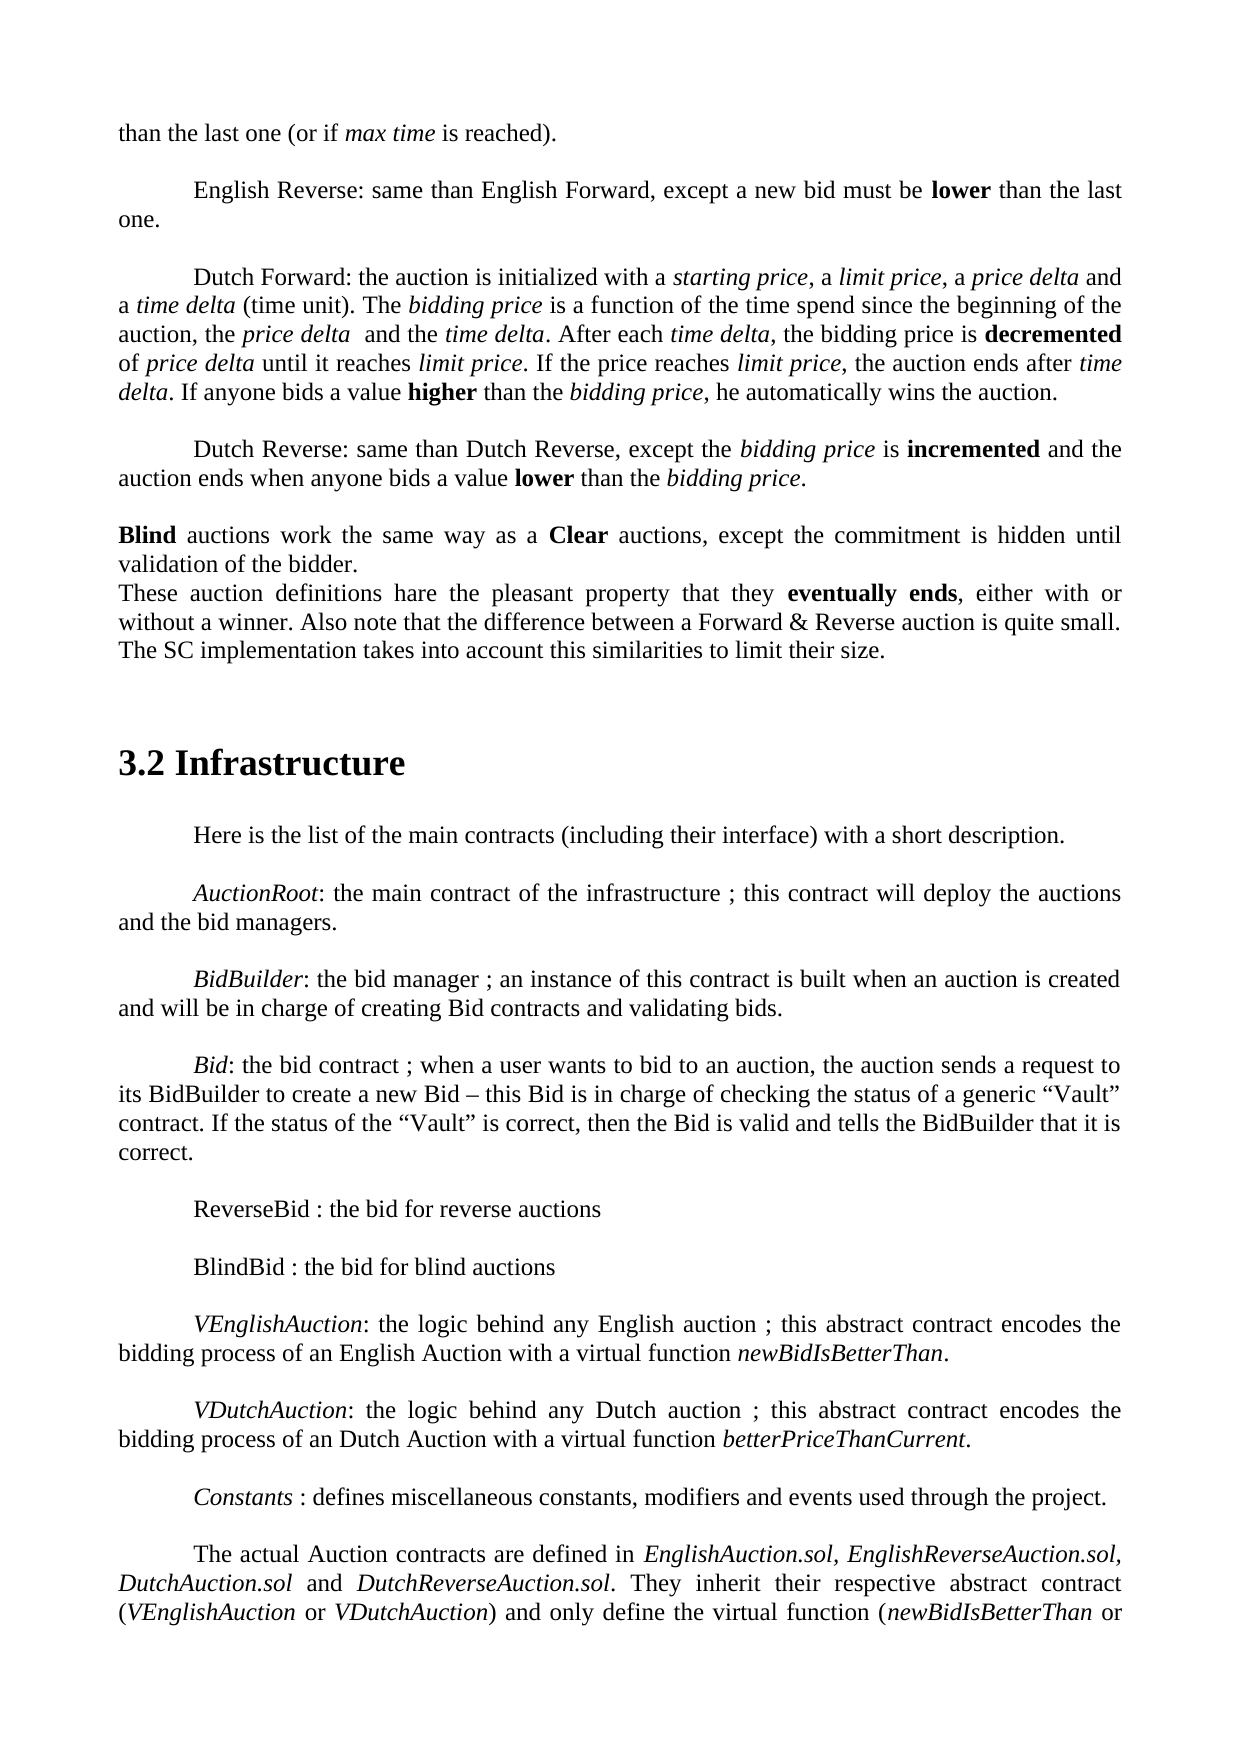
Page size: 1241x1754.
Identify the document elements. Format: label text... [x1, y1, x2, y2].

list Dutch Forward: the auction is initialized with a starting price, a limit price, a price delta and a time delta (time unit). The bidding price is a function of the time spend since the beginning of the auction, the price delta and the time delta. After each time delta, the bidding price is decremented of price delta until it reaches limit price. If the price reaches limit price, the auction ends after time delta. If anyone bids a value higher than the bidding price, he automatically wins the auction. [118, 262, 1122, 406]
text These auction definitions hare the pleasant property that they eventually ends, either with or without a winner. Also note that the difference between a Forward & Reverse auction is quite small. The SC implementation takes into account this similarities to limit their size. [118, 578, 1122, 664]
list BidBuilder: the bid manager ; an instance of this contract is built when an auction is created and will be in charge of creating Bid contracts and validating bids. [118, 964, 1122, 1022]
list VEnglishAuction: the logic behind any English auction ; this abstract contract encodes the bidding process of an English Auction with a virtual function newBidIsBetterThan. [118, 1309, 1122, 1367]
list Bid: the bid contract ; when a user wants to bid to an auction, the auction sends a request to its BidBuilder to create a new Bid – this Bid is in charge of checking the status of a generic “Vault” contract. If the status of the “Vault” is correct, then the Bid is valid and tells the BidBuilder that it is correct. [118, 1050, 1122, 1165]
list BlindBid : the bid for blind auctions [118, 1252, 1122, 1280]
list AuctionRoot: the main contract of the infrastructure ; this contract will deploy the auctions and the bid managers. [118, 878, 1122, 935]
list than the last one (or if max time is reached). [118, 118, 1122, 147]
list ReverseBid : the bid for reverse auctions [118, 1194, 1122, 1223]
list English Reverse: same than English Forward, except a new bid must be lower than the last one. [118, 176, 1122, 233]
text The actual Auction contracts are defined in EnglishAuction.sol, EnglishReverseAuction.sol, DutchAuction.sol and DutchReverseAuction.sol. They inherit their respective abstract contract (VEnglishAuction or VDutchAuction) and only define the virtual function (newBidIsBetterThan or [118, 1539, 1122, 1625]
text Blind auctions work the same way as a Clear auctions, except the commitment is hidden until validation of the bidder. [118, 521, 1122, 578]
list Constants : defines miscellaneous constants, modifiers and events used through the project. [118, 1482, 1122, 1510]
subtitle 3.2 Infrastructure [118, 740, 1122, 783]
list VDutchAuction: the logic behind any Dutch auction ; this abstract contract encodes the bidding process of an Dutch Auction with a virtual function betterPriceThanCurrent. [118, 1395, 1122, 1453]
list Dutch Reverse: same than Dutch Reverse, except the bidding price is incremented and the auction ends when anyone bids a value lower than the bidding price. [118, 434, 1122, 492]
text Here is the list of the main contracts (including their interface) with a short description. [118, 820, 1122, 849]
